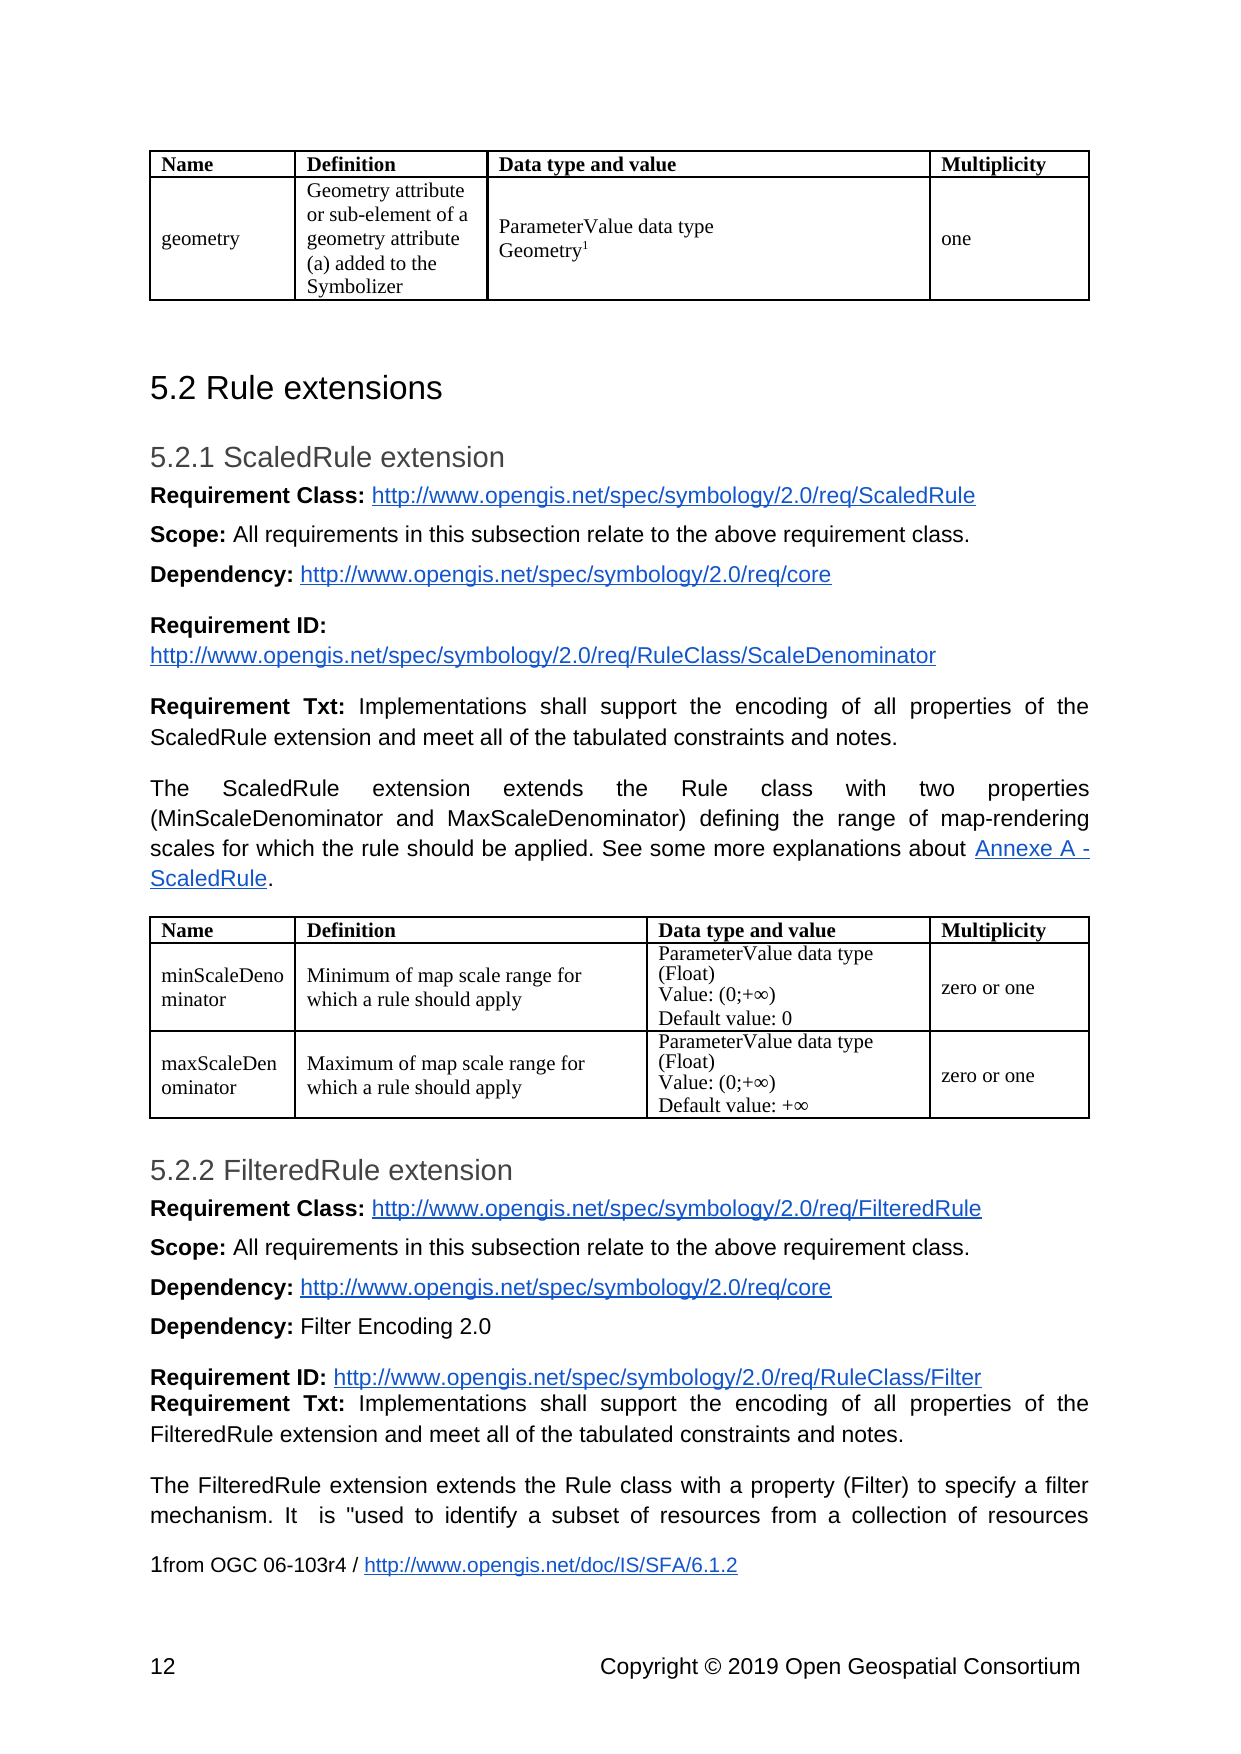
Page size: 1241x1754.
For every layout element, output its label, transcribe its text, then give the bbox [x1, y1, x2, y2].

subtitle ​5.2.1​ ScaledRule extension [150, 440, 1090, 474]
text Scope: All requirements in this subsection relate to the above requirement class. [150, 1234, 1090, 1260]
table_cell geometry [151, 178, 294, 298]
subtitle ​5.2.2​ FilteredRule extension [150, 1153, 1090, 1186]
table_header Definition [296, 152, 486, 176]
table_cell Geometry attribute or sub-element of a geometry attribute (a) added to the Symbolizer [296, 178, 486, 298]
subtitle ​5.2​ Rule extensions [150, 368, 1090, 407]
table_cell ParameterValue data type (Float) Value: (0;+∞) Default value: 0 [648, 944, 929, 1030]
table_cell one [931, 178, 1088, 298]
text The FilteredRule extension extends the Rule class with a property (Filter) to specify a filter mechanism. It is "used to identify a subset of resources from a collection of resources [150, 1472, 1090, 1528]
text Requirement Class: http://www.opengis.net/spec/symbology/2.0/req/ScaledRule [150, 482, 1090, 508]
table_header Multiplicity [931, 918, 1088, 942]
table_header Definition [296, 918, 646, 942]
table_cell Maximum of map scale range for which a rule should apply [296, 1032, 646, 1117]
text Dependency: http://www.opengis.net/spec/symbology/2.0/req/core [150, 561, 1090, 587]
table_header Data type and value [648, 918, 929, 942]
table_header Name [151, 152, 294, 176]
text Requirement ID: http://www.opengis.net/spec/symbology/2.0/req/RuleClass/ScaleDenominator [150, 612, 1090, 668]
table_header Data type and value [489, 152, 929, 176]
table_cell zero or one [931, 944, 1088, 1030]
text Requirement ID: http://www.opengis.net/spec/symbology/2.0/req/RuleClass/Filter [150, 1364, 1090, 1390]
text Requirement Txt: Implementations shall support the encoding of all properties of the FilteredRule extension and meet all of the tabulated constraints and notes. [150, 1390, 1090, 1447]
text Requirement Class: http://www.opengis.net/spec/symbology/2.0/req/FilteredRule [150, 1194, 1090, 1221]
table_header Name [151, 918, 294, 942]
text Dependency: Filter Encoding 2.0 [150, 1313, 1090, 1339]
text Scope: All requirements in this subsection relate to the above requirement class. [150, 521, 1090, 548]
table_cell maxScaleDenominator [151, 1032, 294, 1117]
table_cell ParameterValue data type (Float) Value: (0;+∞) Default value: +∞ [648, 1032, 929, 1117]
text Requirement Txt: Implementations shall support the encoding of all properties of the ScaledRule extension and meet all of the tabulated constraints and notes. [150, 693, 1090, 750]
table_cell ParameterValue data type Geometry [489, 178, 929, 298]
text The ScaledRule extension extends the Rule class with two properties (MinScaleDenominator and MaxScaleDenominator) defining the range of map-rendering scales for which the rule should be applied. See some more explanations about Annexe A - ScaledRule. [150, 774, 1090, 891]
table_cell zero or one [931, 1032, 1088, 1117]
text Dependency: http://www.opengis.net/spec/symbology/2.0/req/core [150, 1273, 1090, 1300]
table_cell minScaleDenominator [151, 944, 294, 1030]
table_header Multiplicity [931, 152, 1088, 176]
table_cell Minimum of map scale range for which a rule should apply [296, 944, 646, 1030]
